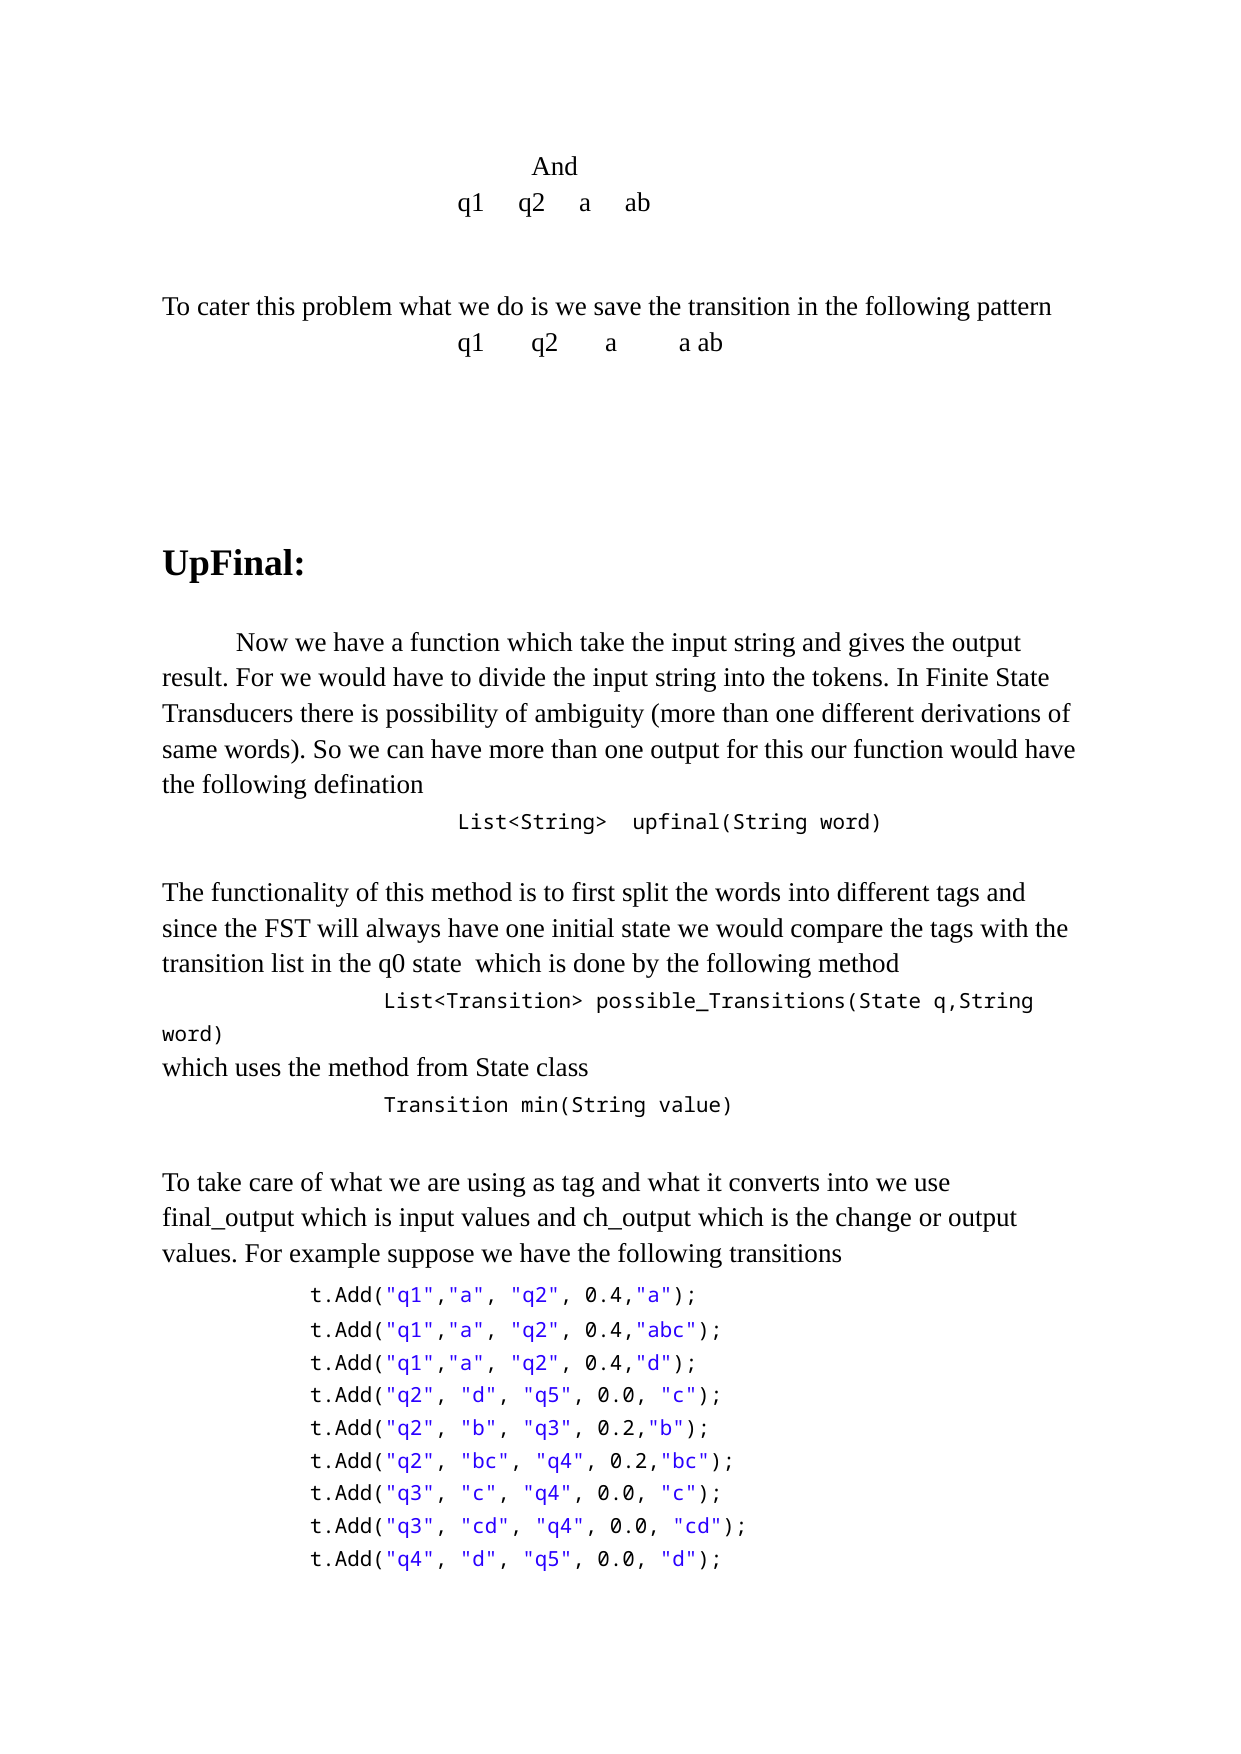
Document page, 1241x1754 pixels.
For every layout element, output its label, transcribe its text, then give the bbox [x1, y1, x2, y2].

text t.Add("q4", "d", "q5", 0.0, "d"); [162, 1544, 1078, 1572]
text t.Add("q3", "c", "q4", 0.0, "c"); [162, 1478, 1078, 1507]
text t.Add("q1","a", "q2", 0.4,"a"); [162, 1273, 1078, 1310]
text List<String> upfinal(String word) [162, 804, 1078, 836]
text t.Add("q3", "cd", "q4", 0.0, "cd"); [162, 1511, 1078, 1539]
text which uses the method from State class [162, 1052, 1078, 1083]
text t.Add("q2", "d", "q5", 0.0, "c"); [162, 1381, 1078, 1409]
text t.Add("q2", "bc", "q4", 0.2,"bc"); [162, 1446, 1078, 1474]
text Transition min(String value) [162, 1087, 1078, 1119]
text To cater this problem what we do is we save the transition in the following pattern [162, 290, 1078, 321]
text q1 q2 a a ab [162, 326, 1078, 357]
text The functionality of this method is to first split the words into different tags and since the FST will always have one initial state we would compare the tags with the transition list in the q0 state which is done by the following method [162, 876, 1078, 979]
text q1 q2 a ab [162, 186, 1078, 217]
text List<Transition> possible_Transitions(State q,String word) [162, 983, 1078, 1047]
text Now we have a function which take the input string and gives the output result. For we would have to divide the input string into the tokens. In Finite State Transducers there is possibility of ambiguity (more than one different derivations of same words). So we can have more than one output for this our function would have the following defination [162, 626, 1078, 800]
text t.Add("q2", "b", "q3", 0.2,"b"); [162, 1413, 1078, 1442]
text UpFinal: [162, 540, 1078, 583]
text To take care of what we are using as tag and what it converts into we use final_output which is input values and ch_output which is the change or output values. For example suppose we have the following transitions [162, 1166, 1078, 1268]
text And [162, 150, 1078, 181]
text t.Add("q1","a", "q2", 0.4,"d"); [162, 1348, 1078, 1376]
text t.Add("q1","a", "q2", 0.4,"abc"); [162, 1315, 1078, 1344]
